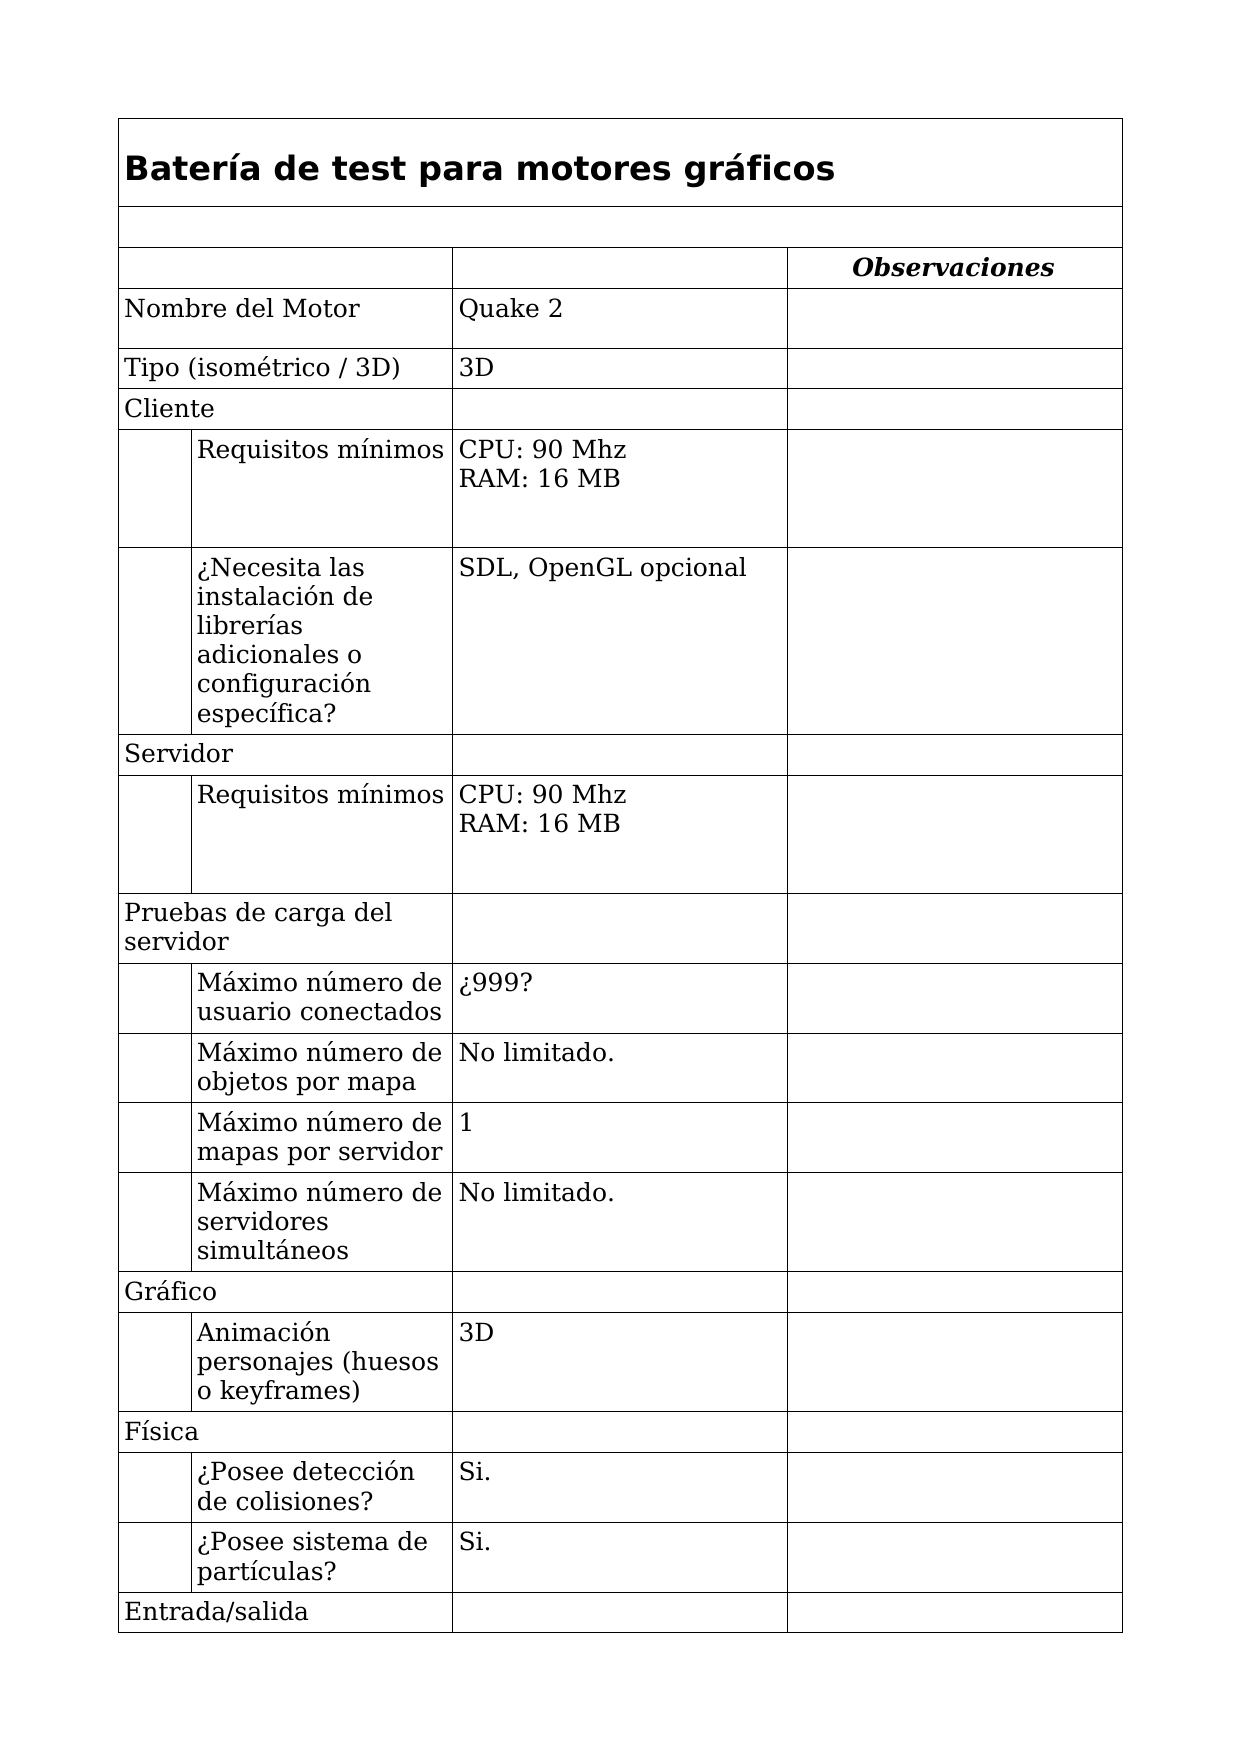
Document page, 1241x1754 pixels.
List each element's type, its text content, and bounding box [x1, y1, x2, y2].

table_cell [788, 1173, 1122, 1271]
table_header Batería de test para motores gráficos [119, 119, 1122, 206]
table_cell [788, 349, 1122, 388]
table_cell CPU: 90 Mhz RAM: 16 MB [453, 776, 787, 893]
table_cell Observaciones [788, 248, 1122, 288]
table_cell [119, 248, 452, 288]
table_cell Máximo número de objetos por mapa [192, 1034, 452, 1102]
table_cell [119, 1173, 191, 1271]
table_cell CPU: 90 Mhz RAM: 16 MB [453, 430, 787, 547]
table_cell [453, 1412, 787, 1452]
table_cell [788, 894, 1122, 962]
table_cell Gráfico [119, 1272, 452, 1312]
table_cell [788, 430, 1122, 547]
table_cell Requisitos mínimos [192, 430, 452, 547]
table_cell [453, 1272, 787, 1312]
table_cell [788, 1034, 1122, 1102]
table_cell [119, 1103, 191, 1172]
table_cell [788, 1523, 1122, 1592]
table_cell [453, 894, 787, 962]
table_cell Si. [453, 1523, 787, 1592]
table_cell [119, 1523, 191, 1592]
table_cell [119, 207, 1122, 247]
table_cell No limitado. [453, 1034, 787, 1102]
table_cell [119, 548, 191, 734]
table_cell [788, 1453, 1122, 1522]
table_cell Máximo número de usuario conectados [192, 964, 452, 1032]
table_cell 1 [453, 1103, 787, 1172]
table_cell Servidor [119, 735, 452, 774]
table_cell [119, 430, 191, 547]
table_cell [788, 1272, 1122, 1312]
table_cell [788, 776, 1122, 893]
table_cell No limitado. [453, 1173, 787, 1271]
table_cell Cliente [119, 389, 452, 429]
table_cell 3D [453, 1313, 787, 1411]
table_cell 3D [453, 349, 787, 388]
table_cell [788, 1313, 1122, 1411]
table_cell Animación personajes (huesos o keyframes) [192, 1313, 452, 1411]
table_cell Máximo número de mapas por servidor [192, 1103, 452, 1172]
table_cell Requisitos mínimos [192, 776, 452, 893]
table_cell ¿999? [453, 964, 787, 1032]
table_cell [788, 289, 1122, 348]
table_cell ¿Posee detección de colisiones? [192, 1453, 452, 1522]
table_cell [788, 735, 1122, 774]
table_cell [119, 1313, 191, 1411]
table_cell Nombre del Motor [119, 289, 452, 348]
table_cell [119, 1034, 191, 1102]
table_cell [119, 1453, 191, 1522]
table_cell Física [119, 1412, 452, 1452]
table_cell Máximo número de servidores simultáneos [192, 1173, 452, 1271]
table_cell ¿Posee sistema de partículas? [192, 1523, 452, 1592]
table_cell [119, 776, 191, 893]
table_cell [453, 1593, 787, 1632]
table_cell [788, 1412, 1122, 1452]
table_cell [119, 964, 191, 1032]
table_cell Pruebas de carga del servidor [119, 894, 452, 962]
table_cell [453, 248, 787, 288]
table_cell [788, 548, 1122, 734]
table_cell [788, 1103, 1122, 1172]
table_cell Entrada/salida [119, 1593, 452, 1632]
table_cell [788, 1593, 1122, 1632]
table_cell [453, 389, 787, 429]
table_cell [788, 389, 1122, 429]
table_cell [453, 735, 787, 774]
table_cell [788, 964, 1122, 1032]
table_cell ¿Necesita las instalación de librerías adicionales o configuración específica? [192, 548, 452, 734]
table_cell Tipo (isométrico / 3D) [119, 349, 452, 388]
table_cell Si. [453, 1453, 787, 1522]
table_cell SDL, OpenGL opcional [453, 548, 787, 734]
table_cell Quake 2 [453, 289, 787, 348]
